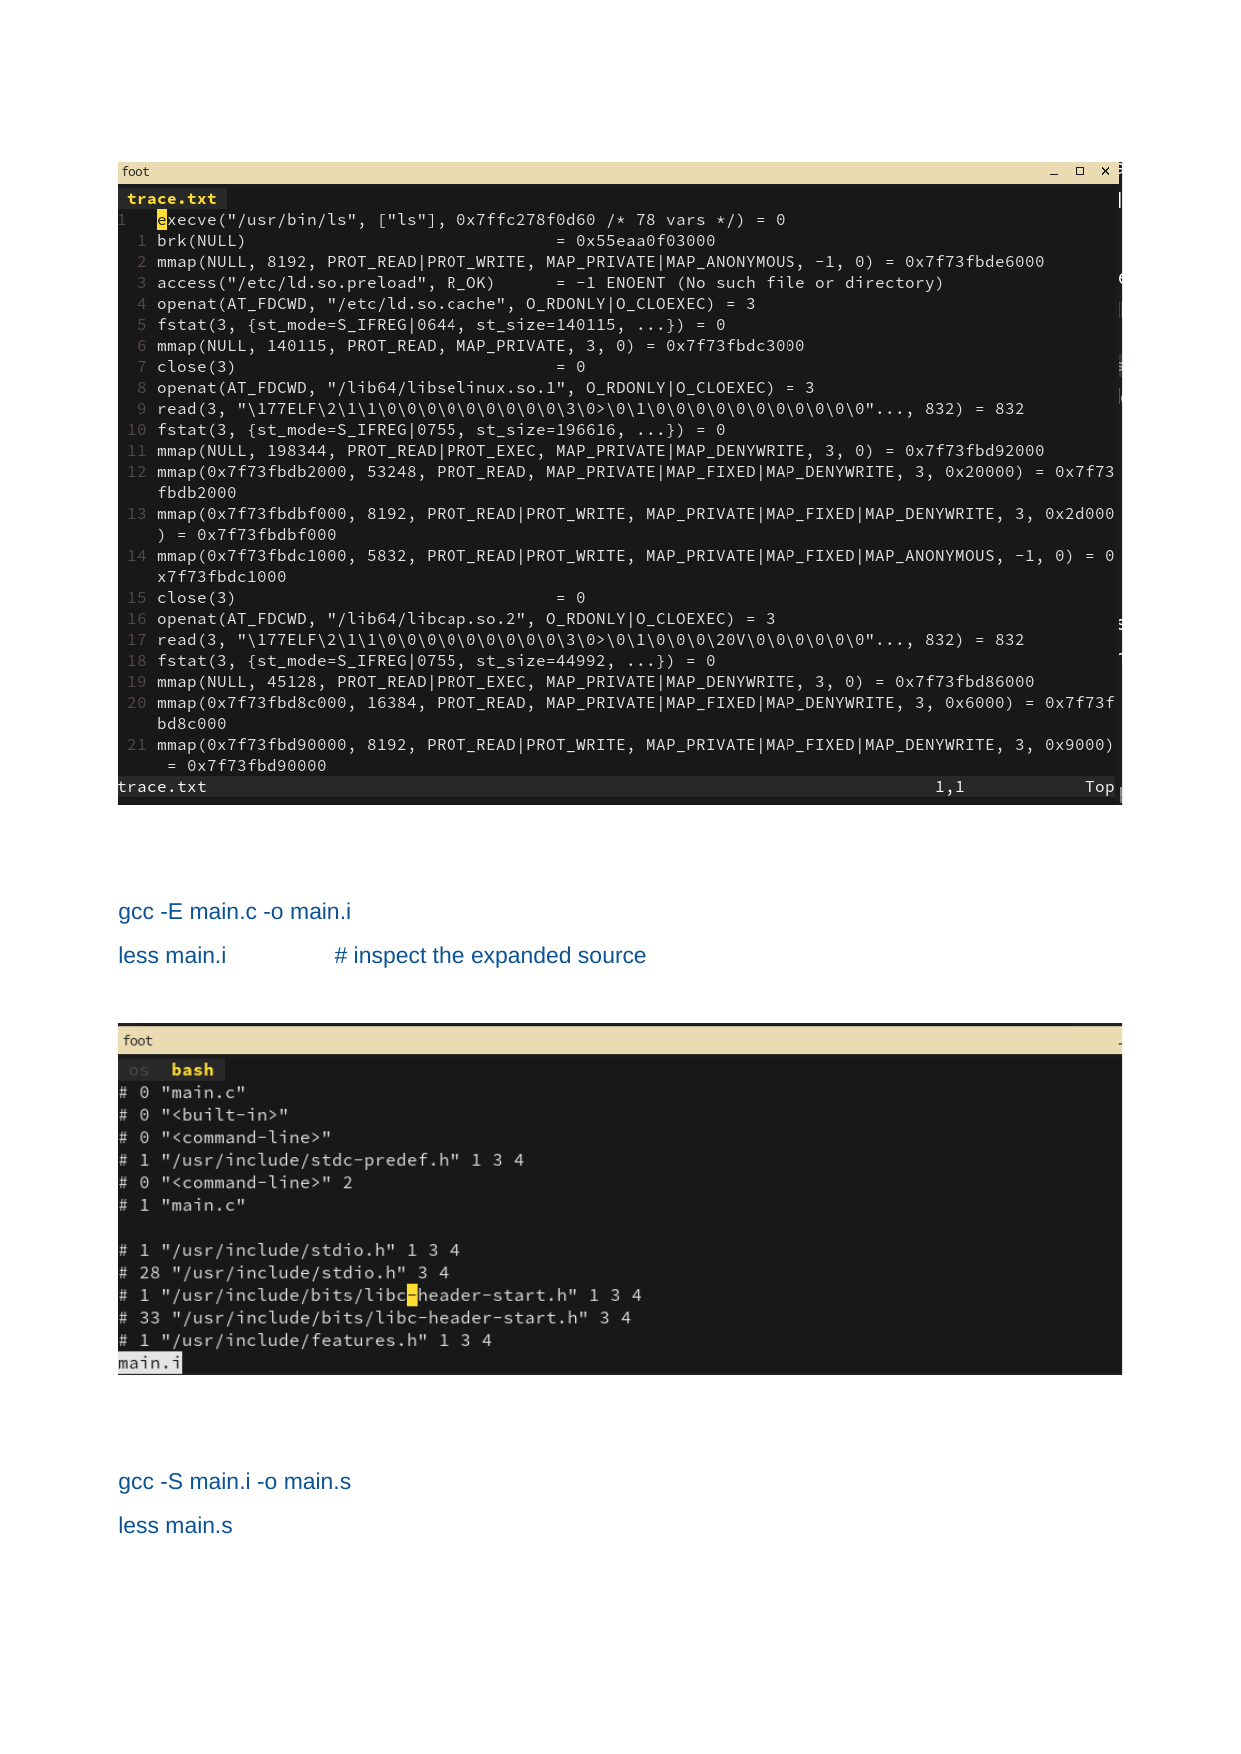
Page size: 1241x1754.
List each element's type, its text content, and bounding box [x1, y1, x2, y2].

text gcc -E main.c -o main.i [118, 898, 1122, 924]
picture [118, 162, 1123, 805]
text gcc -S main.i -o main.s [118, 1468, 1122, 1494]
picture [118, 1023, 1123, 1375]
text strace output to show system calls: [118, 118, 1122, 144]
text less main.i # inspect the expanded source [118, 942, 1122, 969]
text less main.s [118, 1512, 1122, 1539]
